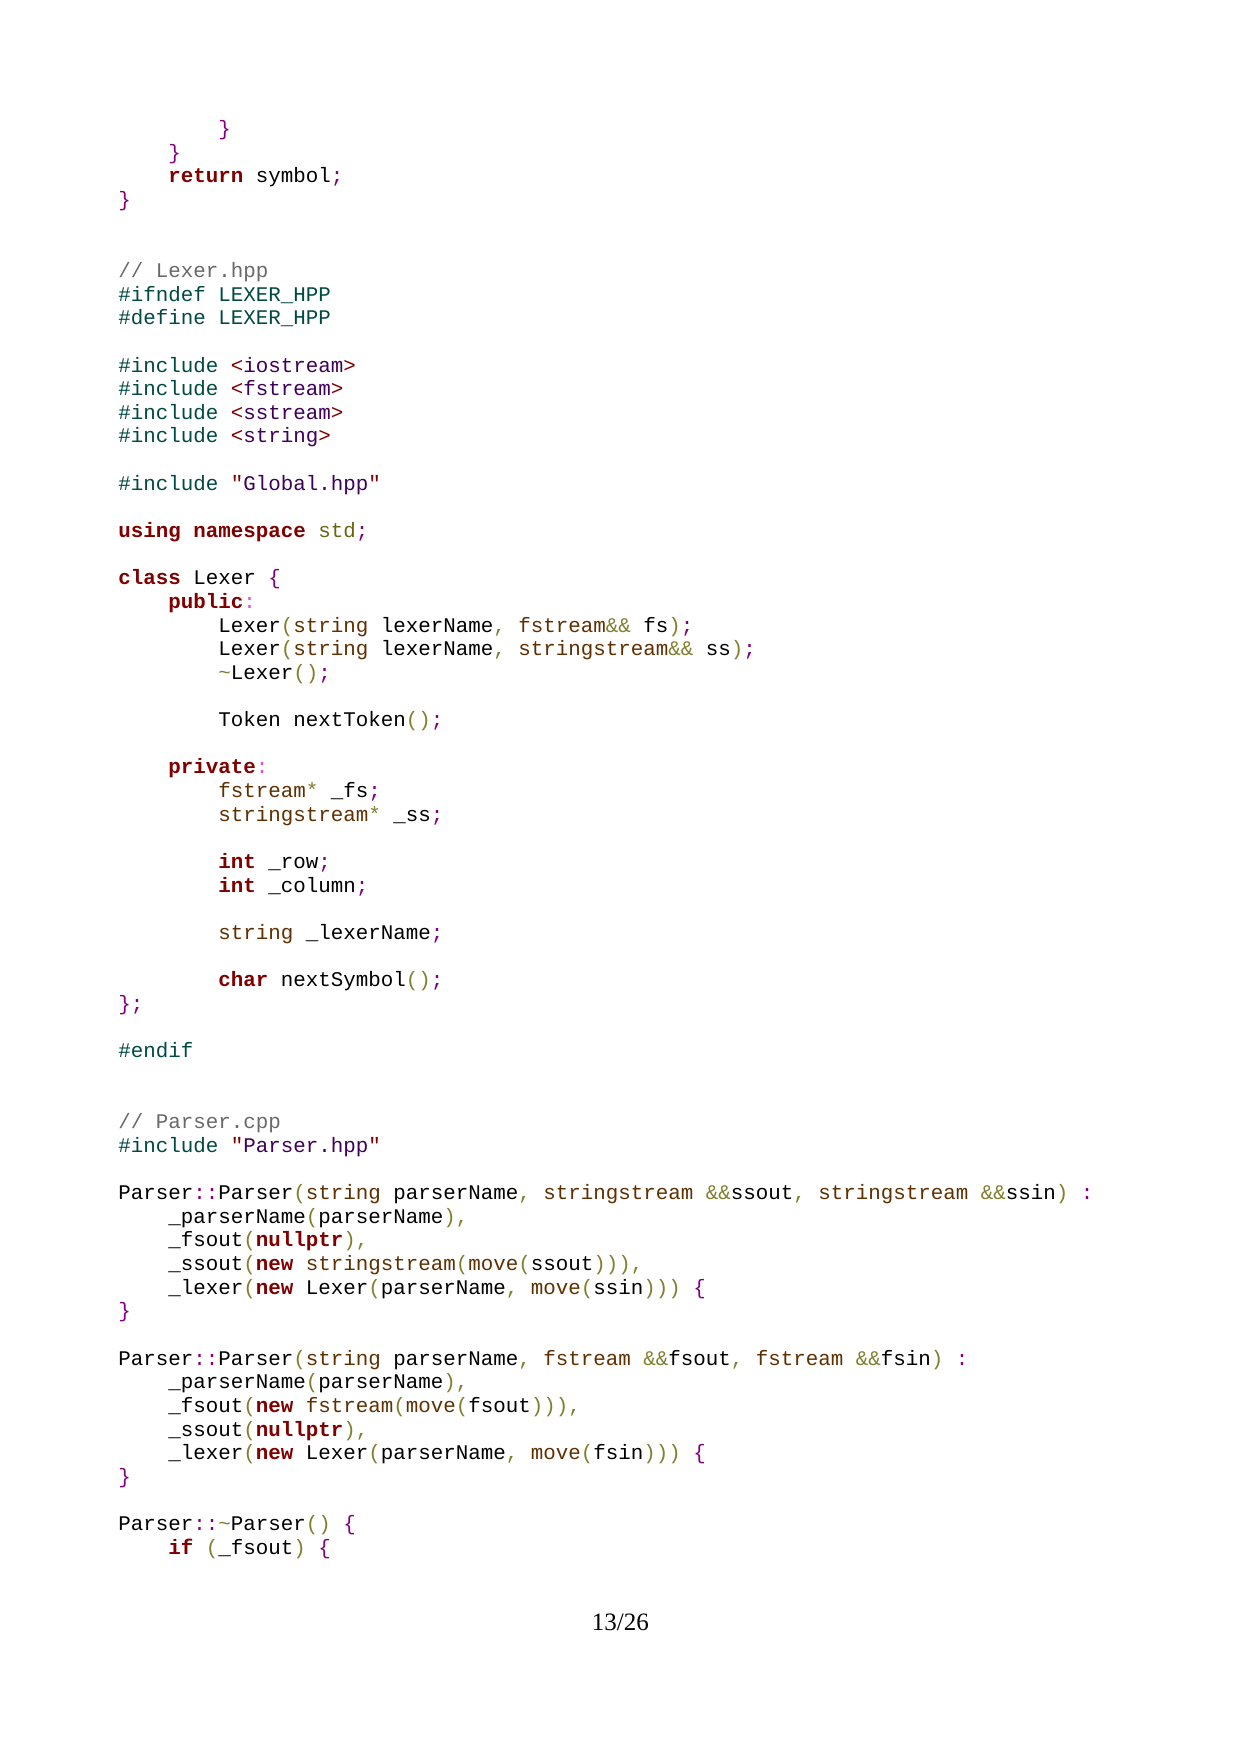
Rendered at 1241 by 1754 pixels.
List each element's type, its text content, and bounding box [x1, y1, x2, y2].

text Lexer(string lexerName, stringstream&& ss); [118, 638, 1122, 662]
text Token nextToken(); [118, 709, 1122, 733]
text Parser::Parser(string parserName, fstream &&fsout, fstream &&fsin) : [118, 1348, 1122, 1371]
text if (_fsout) { [118, 1537, 1122, 1561]
text public: [118, 591, 1122, 615]
text _lexer(new Lexer(parserName, move(fsin))) { [118, 1442, 1122, 1466]
text string _lexerName; [118, 922, 1122, 946]
text #include <iostream> [118, 354, 1122, 378]
text fstream* _fs; [118, 780, 1122, 804]
text #include <sstream> [118, 402, 1122, 426]
text Parser::~Parser() { [118, 1513, 1122, 1537]
text #include <fstream> [118, 378, 1122, 402]
text }; [118, 993, 1122, 1017]
text Parser::Parser(string parserName, stringstream &&ssout, stringstream &&ssin) : [118, 1182, 1122, 1206]
text _ssout(new stringstream(move(ssout))), [118, 1253, 1122, 1277]
text } [118, 189, 1122, 213]
text _ssout(nullptr), [118, 1419, 1122, 1442]
text _fsout(nullptr), [118, 1229, 1122, 1253]
text int _column; [118, 875, 1122, 898]
text #define LEXER_HPP [118, 307, 1122, 331]
text ~Lexer(); [118, 662, 1122, 686]
text _lexer(new Lexer(parserName, move(ssin))) { [118, 1277, 1122, 1300]
text // Lexer.hpp [118, 260, 1122, 284]
text Lexer(string lexerName, fstream&& fs); [118, 615, 1122, 638]
text _parserName(parserName), [118, 1371, 1122, 1395]
text #include "Parser.hpp" [118, 1135, 1122, 1158]
text _parserName(parserName), [118, 1206, 1122, 1229]
text class Lexer { [118, 567, 1122, 591]
text private: [118, 757, 1122, 780]
text char nextSymbol(); [118, 969, 1122, 993]
text return symbol; [118, 165, 1122, 189]
text int _row; [118, 851, 1122, 875]
text } [118, 1466, 1122, 1489]
text } [118, 142, 1122, 165]
text // Parser.cpp [118, 1111, 1122, 1135]
text #endif [118, 1040, 1122, 1064]
text stringstream* _ss; [118, 804, 1122, 827]
text #include "Global.hpp" [118, 473, 1122, 496]
text } [118, 1300, 1122, 1324]
text _fsout(new fstream(move(fsout))), [118, 1395, 1122, 1419]
text #ifndef LEXER_HPP [118, 284, 1122, 307]
text } [118, 118, 1122, 142]
text using namespace std; [118, 520, 1122, 544]
text #include <string> [118, 426, 1122, 449]
